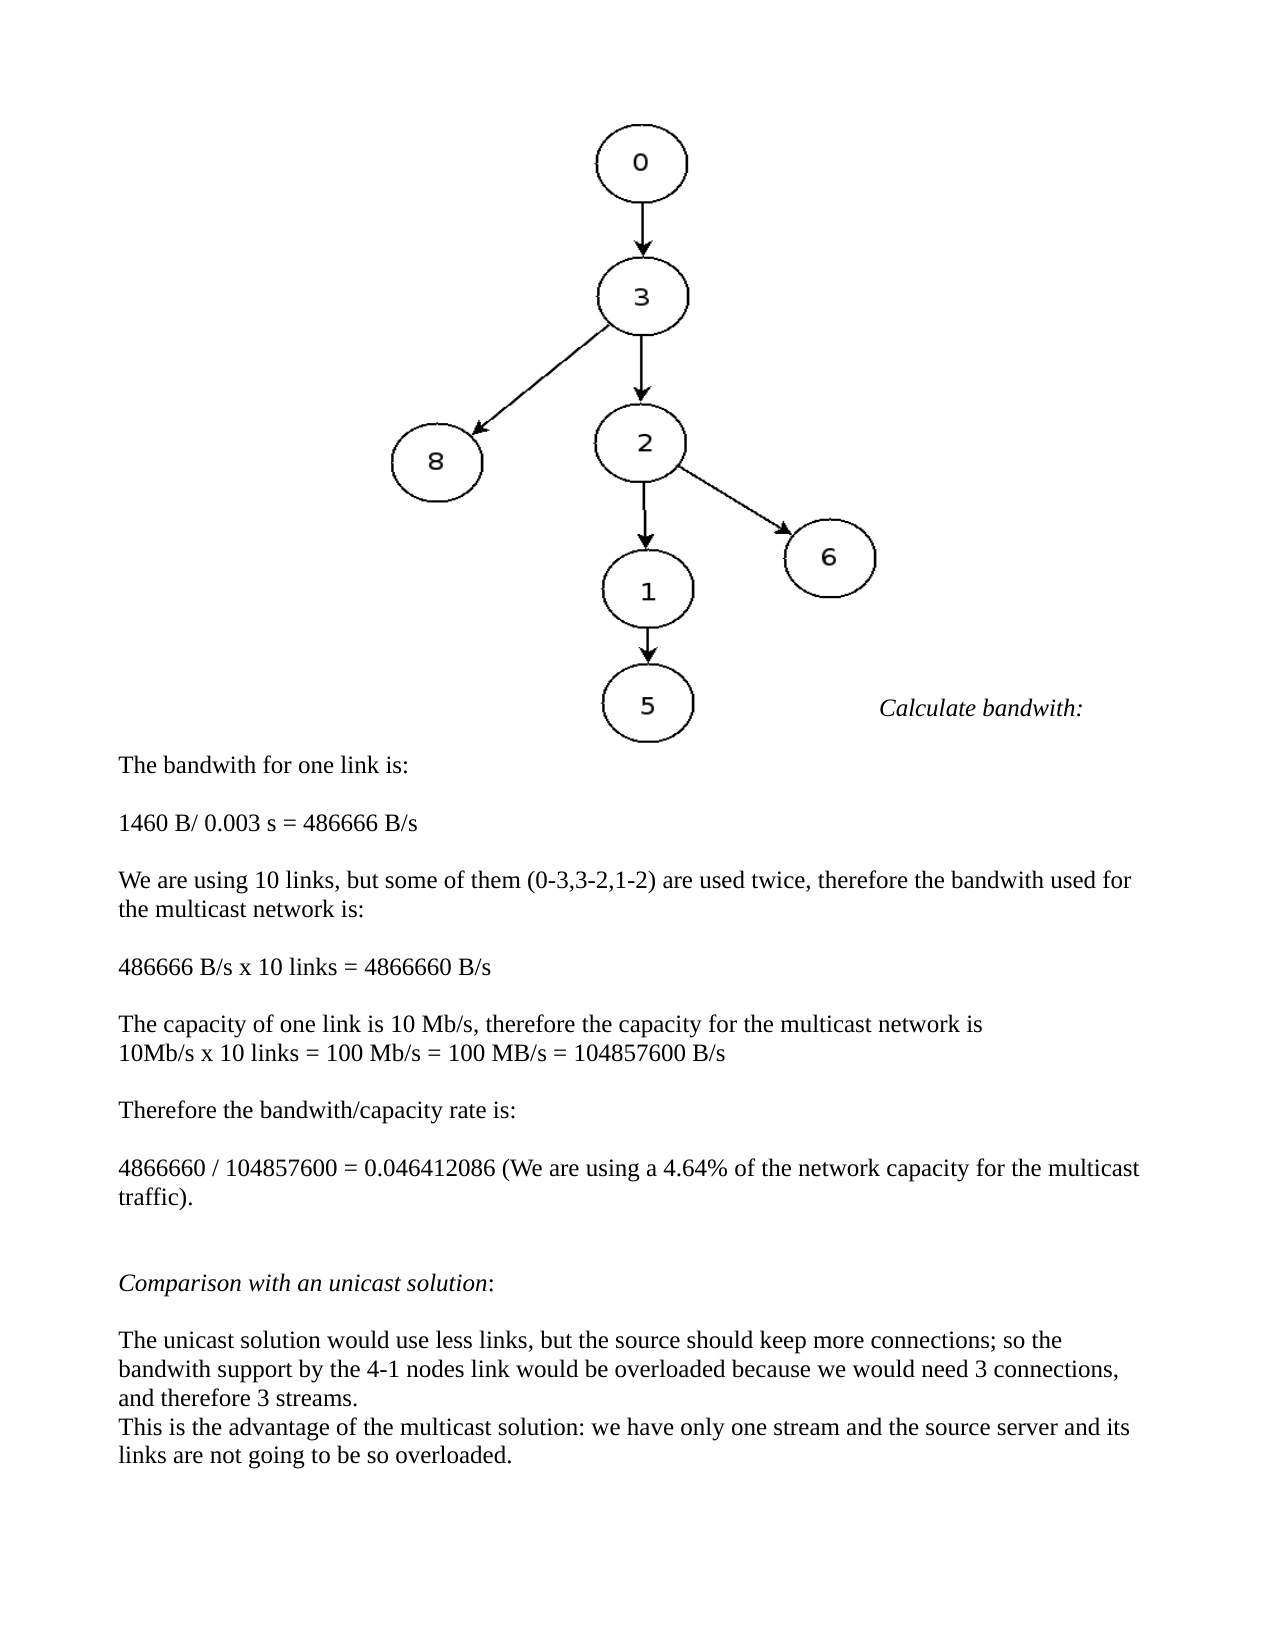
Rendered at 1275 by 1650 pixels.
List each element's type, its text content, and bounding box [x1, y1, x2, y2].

text [118, 693, 390, 722]
text Comparison with an unicast solution: [118, 1268, 1157, 1297]
picture [390, 124, 879, 745]
text The unicast solution would use less links, but the source should keep more connections; so the bandwith support by the 4-1 nodes link would be overloaded because we would need 3 connections, and therefore 3 streams. [118, 1326, 1157, 1412]
text We are using 10 links, but some of them (0-3,3-2,1-2) are used twice, therefore the bandwith used for the multicast network is: [118, 866, 1157, 923]
text This is the advantage of the multicast solution: we have only one stream and the source server and its links are not going to be so overloaded. [118, 1412, 1157, 1469]
text Calculate bandwith: [879, 693, 1157, 722]
text 486666 B/s x 10 links = 4866660 B/s [118, 952, 1157, 981]
text The capacity of one link is 10 Mb/s, therefore the capacity for the multicast network is [118, 1009, 1157, 1038]
text The bandwith for one link is: [118, 751, 1157, 779]
text 4866660 / 104857600 = 0.046412086 (We are using a 4.64% of the network capacity for the multicast traffic). [118, 1153, 1157, 1211]
text 1460 B/ 0.003 s = 486666 B/s [118, 808, 1157, 837]
text Therefore the bandwith/capacity rate is: [118, 1096, 1157, 1124]
text 10Mb/s x 10 links = 100 Mb/s = 100 MB/s = 104857600 B/s [118, 1038, 1157, 1067]
